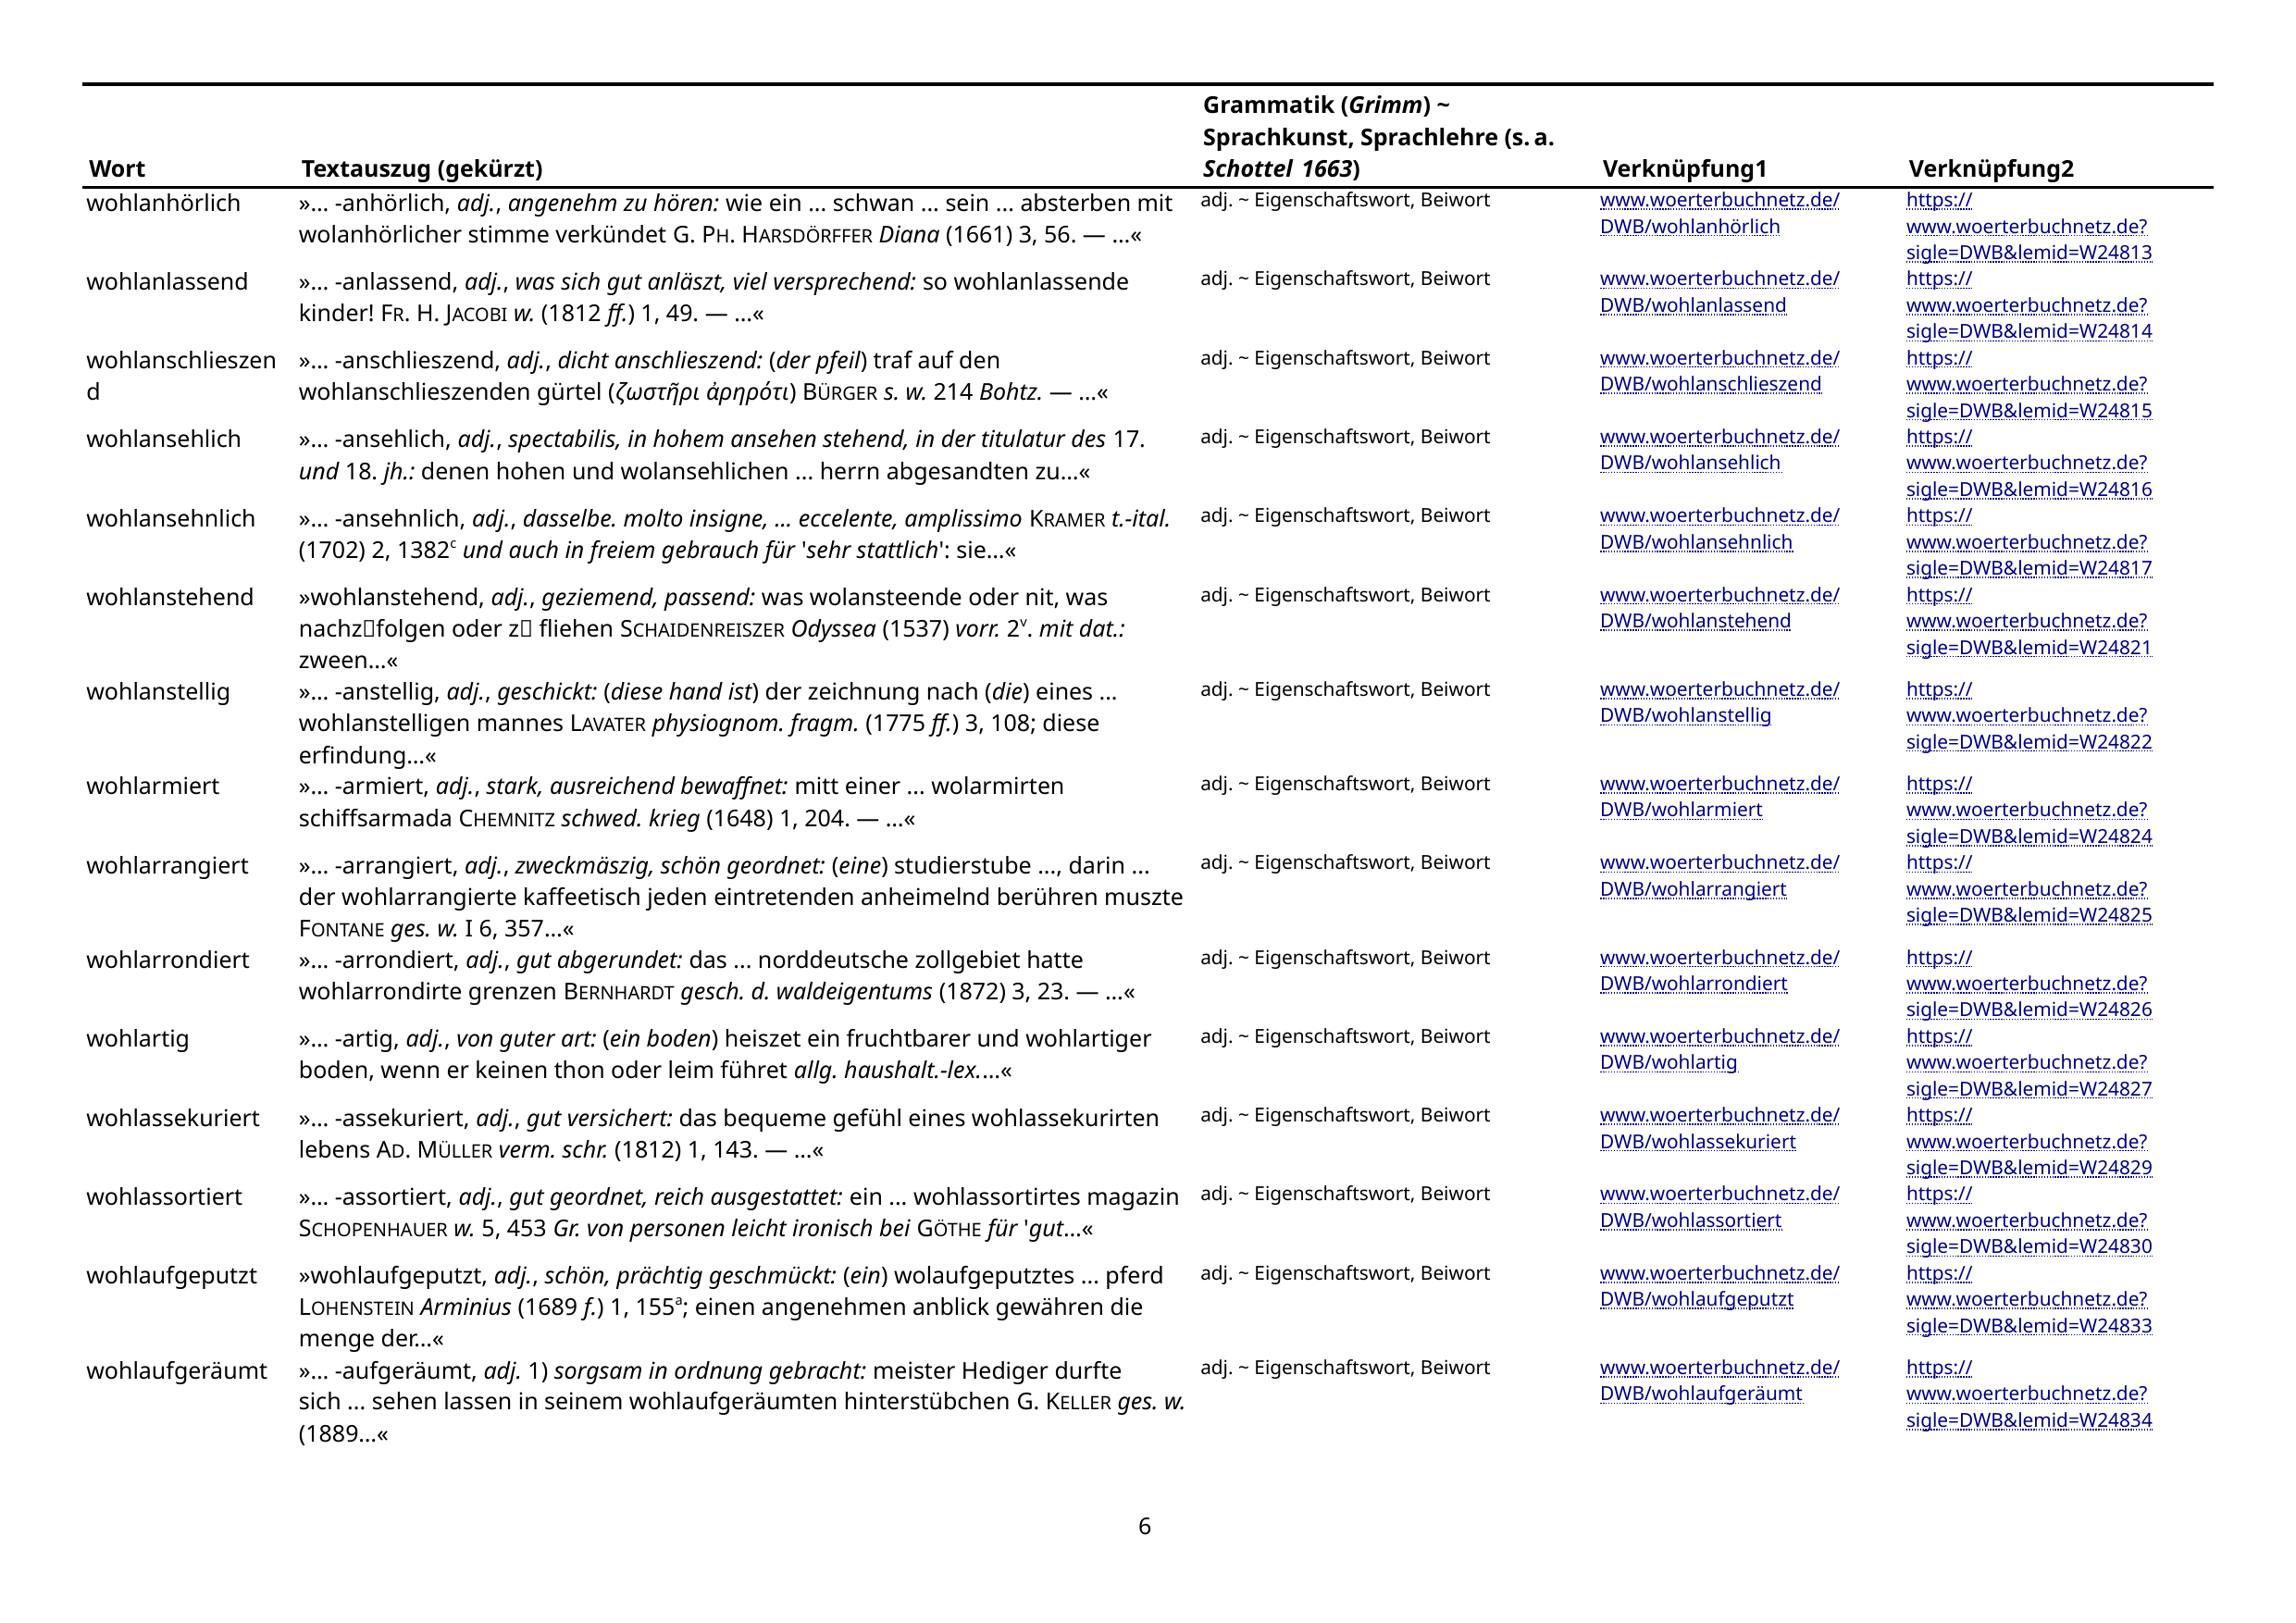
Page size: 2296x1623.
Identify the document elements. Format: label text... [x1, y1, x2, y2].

table_cell www.woerterbuchnetz.de/DWB/wohlassekuriert [1596, 1101, 1902, 1181]
table_cell »… -assortiert, adj., gut geordnet, reich ausgestattet: ein ... wohlassortirtes magazin Schopenhauer w. 5, 453 Gr. von personen leicht ironisch bei Göthe für 'gut…« [294, 1181, 1196, 1259]
table_cell »… -artig, adj., von guter art: (ein boden) heiszet ein fruchtbarer und wohlartiger boden, wenn er keinen thon oder leim führet allg. haushalt.-lex.…« [294, 1022, 1196, 1101]
table_header Verknüpfung1 [1596, 86, 1902, 186]
table_cell »… -ansehnlich, adj., dasselbe. molto insigne, ... eccelente, amplissimo Kramer t.-ital. (1702) 2, 1382c und auch in freiem gebrauch für 'sehr stattlich': sie…« [294, 502, 1196, 581]
table_cell wohlanhörlich [82, 189, 294, 266]
table_cell »… -anhörlich, adj., angenehm zu hören: wie ein ... schwan ... sein ... absterben mit wolanhörlicher stimme verkündet G. Ph. Harsdörffer Diana (1661) 3, 56. — …« [294, 189, 1196, 266]
table_cell »… -ansehlich, adj., spectabilis, in hohem ansehen stehend, in der titulatur des 17. und 18. jh.: denen hohen und wolansehlichen ... herrn abgesandten zu…« [294, 423, 1196, 502]
table_cell https://www.woerterbuchnetz.de?sigle=DWB&lemid=W24821 [1902, 581, 2214, 675]
table_cell www.woerterbuchnetz.de/DWB/wohlanhörlich [1596, 189, 1902, 266]
table_cell adj. ~ Eigenschaftswort, Beiwort [1197, 1259, 1595, 1354]
table_cell »… -arrondiert, adj., gut abgerundet: das ... norddeutsche zollgebiet hatte wohlarrondirte grenzen Bernhardt gesch. d. waldeigentums (1872) 3, 23. — …« [294, 944, 1196, 1022]
table_cell »… -arrangiert, adj., zweckmäszig, schön geordnet: (eine) studierstube ..., darin ... der wohlarrangierte kaffeetisch jeden eintretenden anheimelnd berühren muszte Fontane ges. w. I 6, 357…« [294, 849, 1196, 944]
table_cell www.woerterbuchnetz.de/DWB/wohlaufgeräumt [1596, 1354, 1902, 1448]
table_cell »… -anschlieszend, adj., dicht anschlieszend: (der pfeil) traf auf den wohlanschlieszenden gürtel (ζωστῆρι ἀρηρότι) Bürger s. w. 214 Bohtz. — …« [294, 344, 1196, 423]
table_cell www.woerterbuchnetz.de/DWB/wohlanstehend [1596, 581, 1902, 675]
table_cell www.woerterbuchnetz.de/DWB/wohlanlassend [1596, 266, 1902, 344]
table_cell https://www.woerterbuchnetz.de?sigle=DWB&lemid=W24813 [1902, 189, 2214, 266]
table_cell adj. ~ Eigenschaftswort, Beiwort [1197, 581, 1595, 675]
table_cell wohlanstellig [82, 675, 294, 770]
table_cell adj. ~ Eigenschaftswort, Beiwort [1197, 944, 1595, 1022]
table_cell https://www.woerterbuchnetz.de?sigle=DWB&lemid=W24834 [1902, 1354, 2214, 1448]
table_cell adj. ~ Eigenschaftswort, Beiwort [1197, 675, 1595, 770]
table_cell »… -anlassend, adj., was sich gut anläszt, viel versprechend: so wohlanlassende kinder! Fr. H. Jacobi w. (1812 ff.) 1, 49. — …« [294, 266, 1196, 344]
table_cell https://www.woerterbuchnetz.de?sigle=DWB&lemid=W24824 [1902, 770, 2214, 849]
table_cell wohlassortiert [82, 1181, 294, 1259]
table_cell adj. ~ Eigenschaftswort, Beiwort [1197, 1101, 1595, 1181]
table_cell wohlanstehend [82, 581, 294, 675]
table_header Textauszug (gekürzt) [294, 86, 1196, 186]
table_cell www.woerterbuchnetz.de/DWB/wohlassortiert [1596, 1181, 1902, 1259]
table_cell https://www.woerterbuchnetz.de?sigle=DWB&lemid=W24817 [1902, 502, 2214, 581]
table_cell https://www.woerterbuchnetz.de?sigle=DWB&lemid=W24816 [1902, 423, 2214, 502]
table_cell »wohlaufgeputzt, adj., schön, prächtig geschmückt: (ein) wolaufgeputztes ... pferd Lohenstein Arminius (1689 f.) 1, 155a; einen angenehmen anblick gewähren die menge der…« [294, 1259, 1196, 1354]
table_cell https://www.woerterbuchnetz.de?sigle=DWB&lemid=W24830 [1902, 1181, 2214, 1259]
table_cell wohlaufgeräumt [82, 1354, 294, 1448]
table_cell www.woerterbuchnetz.de/DWB/wohlarrangiert [1596, 849, 1902, 944]
table_cell adj. ~ Eigenschaftswort, Beiwort [1197, 423, 1595, 502]
table_cell www.woerterbuchnetz.de/DWB/wohlarrondiert [1596, 944, 1902, 1022]
table_cell https://www.woerterbuchnetz.de?sigle=DWB&lemid=W24814 [1902, 266, 2214, 344]
table_header Wort [82, 86, 294, 186]
table_header Grammatik (Grimm) ~ Sprachkunst, Sprachlehre (s. a. Schottel 1663) [1197, 86, 1595, 186]
table_cell wohlarrangiert [82, 849, 294, 944]
table_cell https://www.woerterbuchnetz.de?sigle=DWB&lemid=W24822 [1902, 675, 2214, 770]
table_cell https://www.woerterbuchnetz.de?sigle=DWB&lemid=W24815 [1902, 344, 2214, 423]
table_cell »… -anstellig, adj., geschickt: (diese hand ist) der zeichnung nach (die) eines ... wohlanstelligen mannes Lavater physiognom. fragm. (1775 ff.) 3, 108; diese erfindung…« [294, 675, 1196, 770]
table_cell »wohlanstehend, adj., geziemend, passend: was wolansteende oder nit, was nachzfolgen oder z fliehen Schaidenreiszer Odyssea (1537) vorr. 2v. mit dat.: zween…« [294, 581, 1196, 675]
table_cell adj. ~ Eigenschaftswort, Beiwort [1197, 189, 1595, 266]
table_cell adj. ~ Eigenschaftswort, Beiwort [1197, 502, 1595, 581]
table_cell »… -aufgeräumt, adj. 1) sorgsam in ordnung gebracht: meister Hediger durfte sich ... sehen lassen in seinem wohlaufgeräumten hinterstübchen G. Keller ges. w. (1889…« [294, 1354, 1196, 1448]
table_cell www.woerterbuchnetz.de/DWB/wohlansehlich [1596, 423, 1902, 502]
table_cell wohlartig [82, 1022, 294, 1101]
table_cell wohlarmiert [82, 770, 294, 849]
table_cell www.woerterbuchnetz.de/DWB/wohlartig [1596, 1022, 1902, 1101]
table_cell www.woerterbuchnetz.de/DWB/wohlanschlieszend [1596, 344, 1902, 423]
table_cell wohlanschlieszend [82, 344, 294, 423]
table_cell adj. ~ Eigenschaftswort, Beiwort [1197, 266, 1595, 344]
table_cell www.woerterbuchnetz.de/DWB/wohlarmiert [1596, 770, 1902, 849]
table_cell »… -armiert, adj., stark, ausreichend bewaffnet: mitt einer ... wolarmirten schiffsarmada Chemnitz schwed. krieg (1648) 1, 204. — …« [294, 770, 1196, 849]
table_cell wohlansehlich [82, 423, 294, 502]
table_cell wohlaufgeputzt [82, 1259, 294, 1354]
table_cell https://www.woerterbuchnetz.de?sigle=DWB&lemid=W24825 [1902, 849, 2214, 944]
table_header Verknüpfung2 [1902, 86, 2214, 186]
table_cell adj. ~ Eigenschaftswort, Beiwort [1197, 344, 1595, 423]
table_cell adj. ~ Eigenschaftswort, Beiwort [1197, 770, 1595, 849]
table_cell https://www.woerterbuchnetz.de?sigle=DWB&lemid=W24827 [1902, 1022, 2214, 1101]
table_cell www.woerterbuchnetz.de/DWB/wohlansehnlich [1596, 502, 1902, 581]
table_cell adj. ~ Eigenschaftswort, Beiwort [1197, 1181, 1595, 1259]
table_cell wohlansehnlich [82, 502, 294, 581]
table_cell www.woerterbuchnetz.de/DWB/wohlaufgeputzt [1596, 1259, 1902, 1354]
table_cell wohlassekuriert [82, 1101, 294, 1181]
table_cell https://www.woerterbuchnetz.de?sigle=DWB&lemid=W24829 [1902, 1101, 2214, 1181]
table_cell adj. ~ Eigenschaftswort, Beiwort [1197, 1022, 1595, 1101]
table_cell wohlarrondiert [82, 944, 294, 1022]
table_cell adj. ~ Eigenschaftswort, Beiwort [1197, 1354, 1595, 1448]
table_cell adj. ~ Eigenschaftswort, Beiwort [1197, 849, 1595, 944]
table_cell wohlanlassend [82, 266, 294, 344]
table_cell https://www.woerterbuchnetz.de?sigle=DWB&lemid=W24826 [1902, 944, 2214, 1022]
table_cell https://www.woerterbuchnetz.de?sigle=DWB&lemid=W24833 [1902, 1259, 2214, 1354]
table_cell www.woerterbuchnetz.de/DWB/wohlanstellig [1596, 675, 1902, 770]
table_cell »… -assekuriert, adj., gut versichert: das bequeme gefühl eines wohlassekurirten lebens Ad. Müller verm. schr. (1812) 1, 143. — …« [294, 1101, 1196, 1181]
